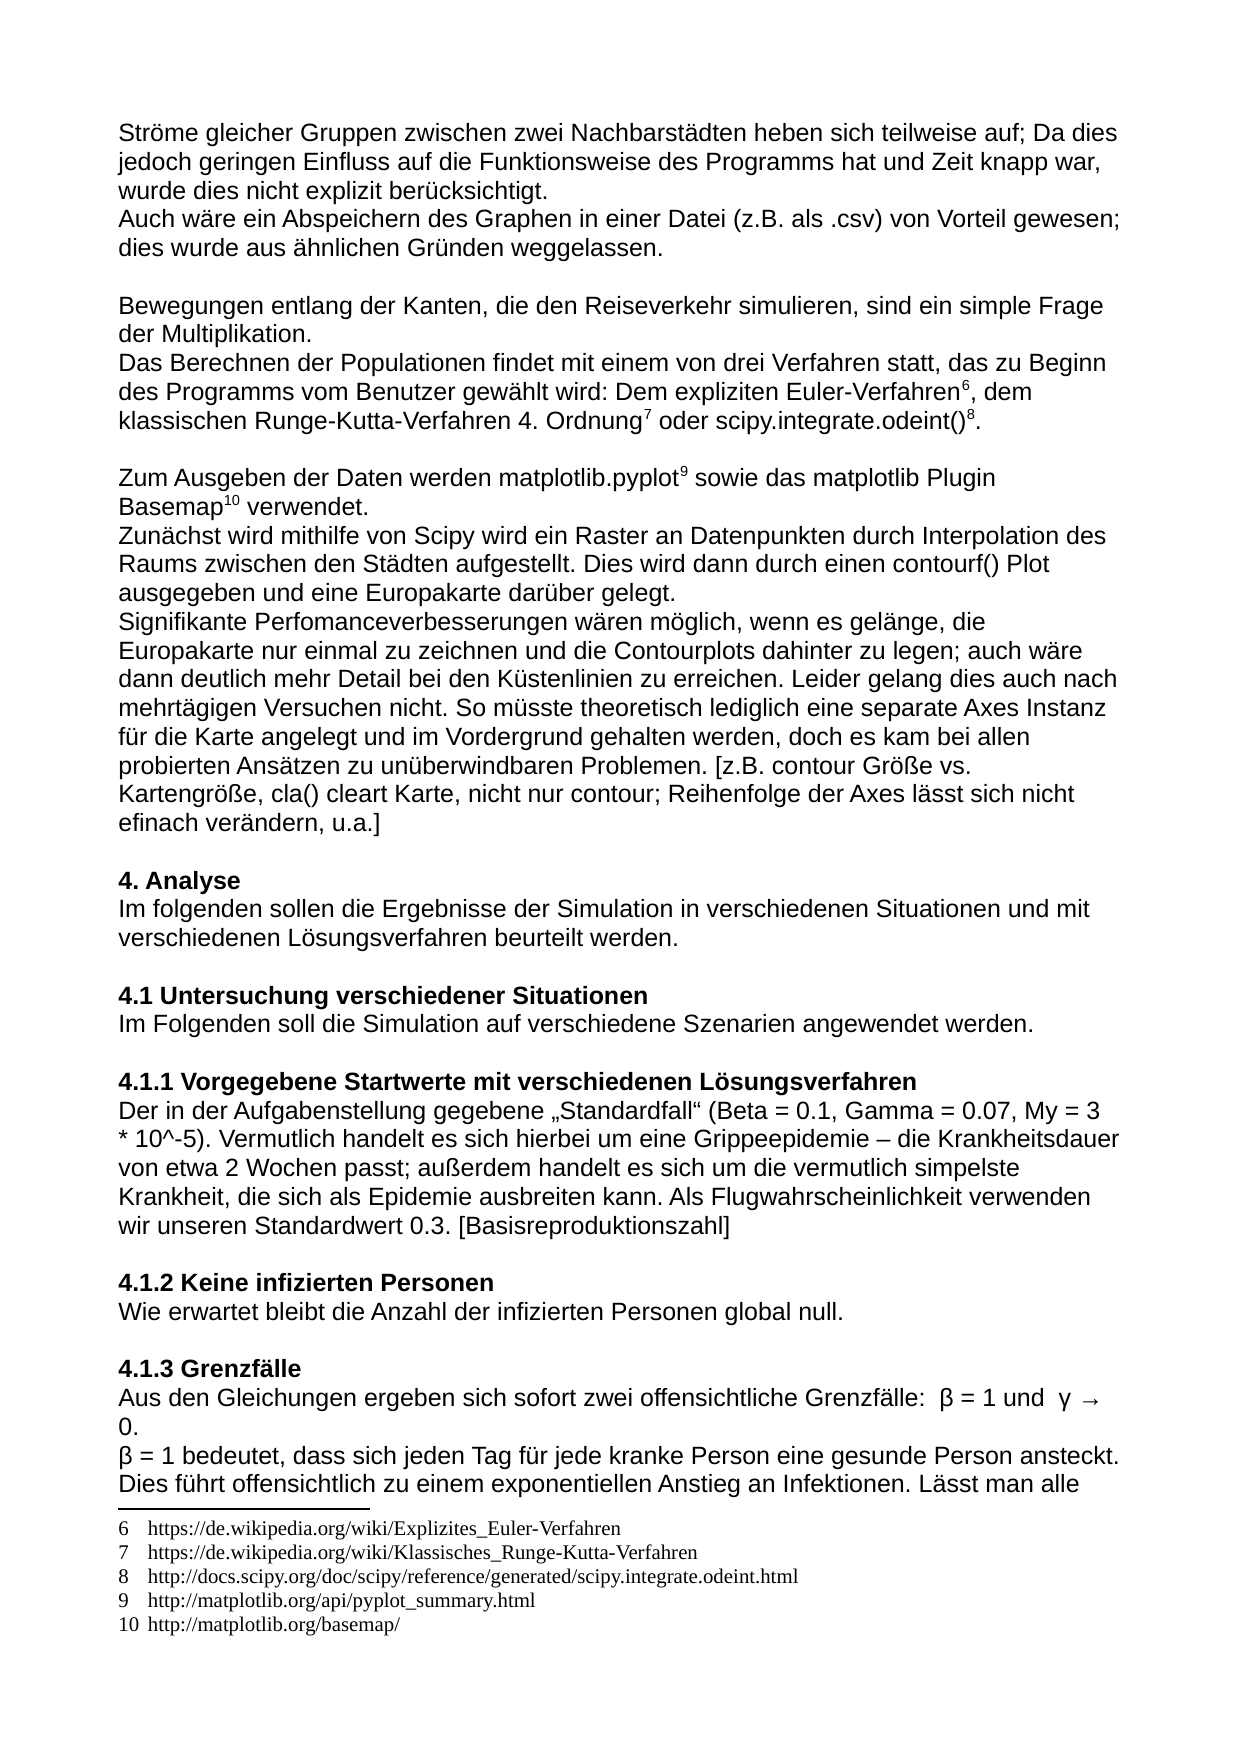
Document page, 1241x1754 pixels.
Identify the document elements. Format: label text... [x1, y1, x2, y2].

text Zum Ausgeben der Daten werden matplotlib.pyplot sowie das matplotlib Plugin Basemap verwendet. Zunächst wird mithilfe von Scipy wird ein Raster an Datenpunkten durch Interpolation des Raums zwischen den Städten aufgestellt. Dies wird dann durch einen contourf() Plot ausgegeben und eine Europakarte darüber gelegt. [118, 463, 1122, 607]
text Signifikante Perfomanceverbesserungen wären möglich, wenn es gelänge, die Europakarte nur einmal zu zeichnen und die Contourplots dahinter zu legen; auch wäre dann deutlich mehr Detail bei den Küstenlinien zu erreichen. Leider gelang dies auch nach mehrtägigen Versuchen nicht. So müsste theoretisch lediglich eine separate Axes Instanz für die Karte angelegt und im Vordergrund gehalten werden, doch es kam bei allen probierten Ansätzen zu unüberwindbaren Problemen. [z.B. contour Größe vs. Kartengröße, cla() cleart Karte, nicht nur contour; Reihenfolge der Axes lässt sich nicht efinach verändern, u.a.] [118, 607, 1122, 837]
text http://matplotlib.org/api/pyplot_summary.html [118, 1588, 1122, 1612]
text http://docs.scipy.org/doc/scipy/reference/generated/scipy.integrate.odeint.html [118, 1564, 1122, 1588]
text https://de.wikipedia.org/wiki/Klassisches_Runge-Kutta-Verfahren [118, 1539, 1122, 1564]
text 4. Analyse Im folgenden sollen die Ergebnisse der Simulation in verschiedenen Situationen und mit verschiedenen Lösungsverfahren beurteilt werden. 4.1 Untersuchung verschiedener Situationen Im Folgenden soll die Simulation auf verschiedene Szenarien angewendet werden. 4.1.1 Vorgegebene Startwerte mit verschiedenen Lösungsverfahren Der in der Aufgabenstellung gegebene „Standardfall“ (Beta = 0.1, Gamma = 0.07, My = 3 * 10^-5). Vermutlich handelt es sich hierbei um eine Grippeepidemie – die Krankheitsdauer von etwa 2 Wochen passt; außerdem handelt es sich um die vermutlich simpelste Krankheit, die sich als Epidemie ausbreiten kann. Als Flugwahrscheinlichkeit verwenden wir unseren Standardwert 0.3. [Basisreproduktionszahl] [118, 866, 1122, 1239]
text https://de.wikipedia.org/wiki/Explizites_Euler-Verfahren [118, 1516, 1122, 1539]
text 4.1.2 Keine infizierten Personen Wie erwartet bleibt die Anzahl der infizierten Personen global null. 4.1.3 Grenzfälle Aus den Gleichungen ergeben sich sofort zwei offensichtliche Grenzfälle: β = 1 und γ → 0. [118, 1239, 1122, 1441]
text http://matplotlib.org/basemap/ [118, 1612, 1122, 1636]
text β = 1 bedeutet, dass sich jeden Tag für jede kranke Person eine gesunde Person ansteckt. Dies führt offensichtlich zu einem exponentiellen Anstieg an Infektionen. Lässt man alle [118, 1441, 1122, 1498]
text Ströme gleicher Gruppen zwischen zwei Nachbarstädten heben sich teilweise auf; Da dies jedoch geringen Einfluss auf die Funktionsweise des Programms hat und Zeit knapp war, wurde dies nicht explizit berücksichtigt. [118, 118, 1122, 204]
text Das Berechnen der Populationen findet mit einem von drei Verfahren statt, das zu Beginn des Programms vom Benutzer gewählt wird: Dem expliziten Euler-Verfahren, dem klassischen Runge-Kutta-Verfahren 4. Ordnung oder scipy.integrate.odeint(). [118, 348, 1122, 434]
text Auch wäre ein Abspeichern des Graphen in einer Datei (z.B. als .csv) von Vorteil gewesen; dies wurde aus ähnlichen Gründen weggelassen. [118, 204, 1122, 262]
text Bewegungen entlang der Kanten, die den Reiseverkehr simulieren, sind ein simple Frage der Multiplikation. [118, 291, 1122, 348]
